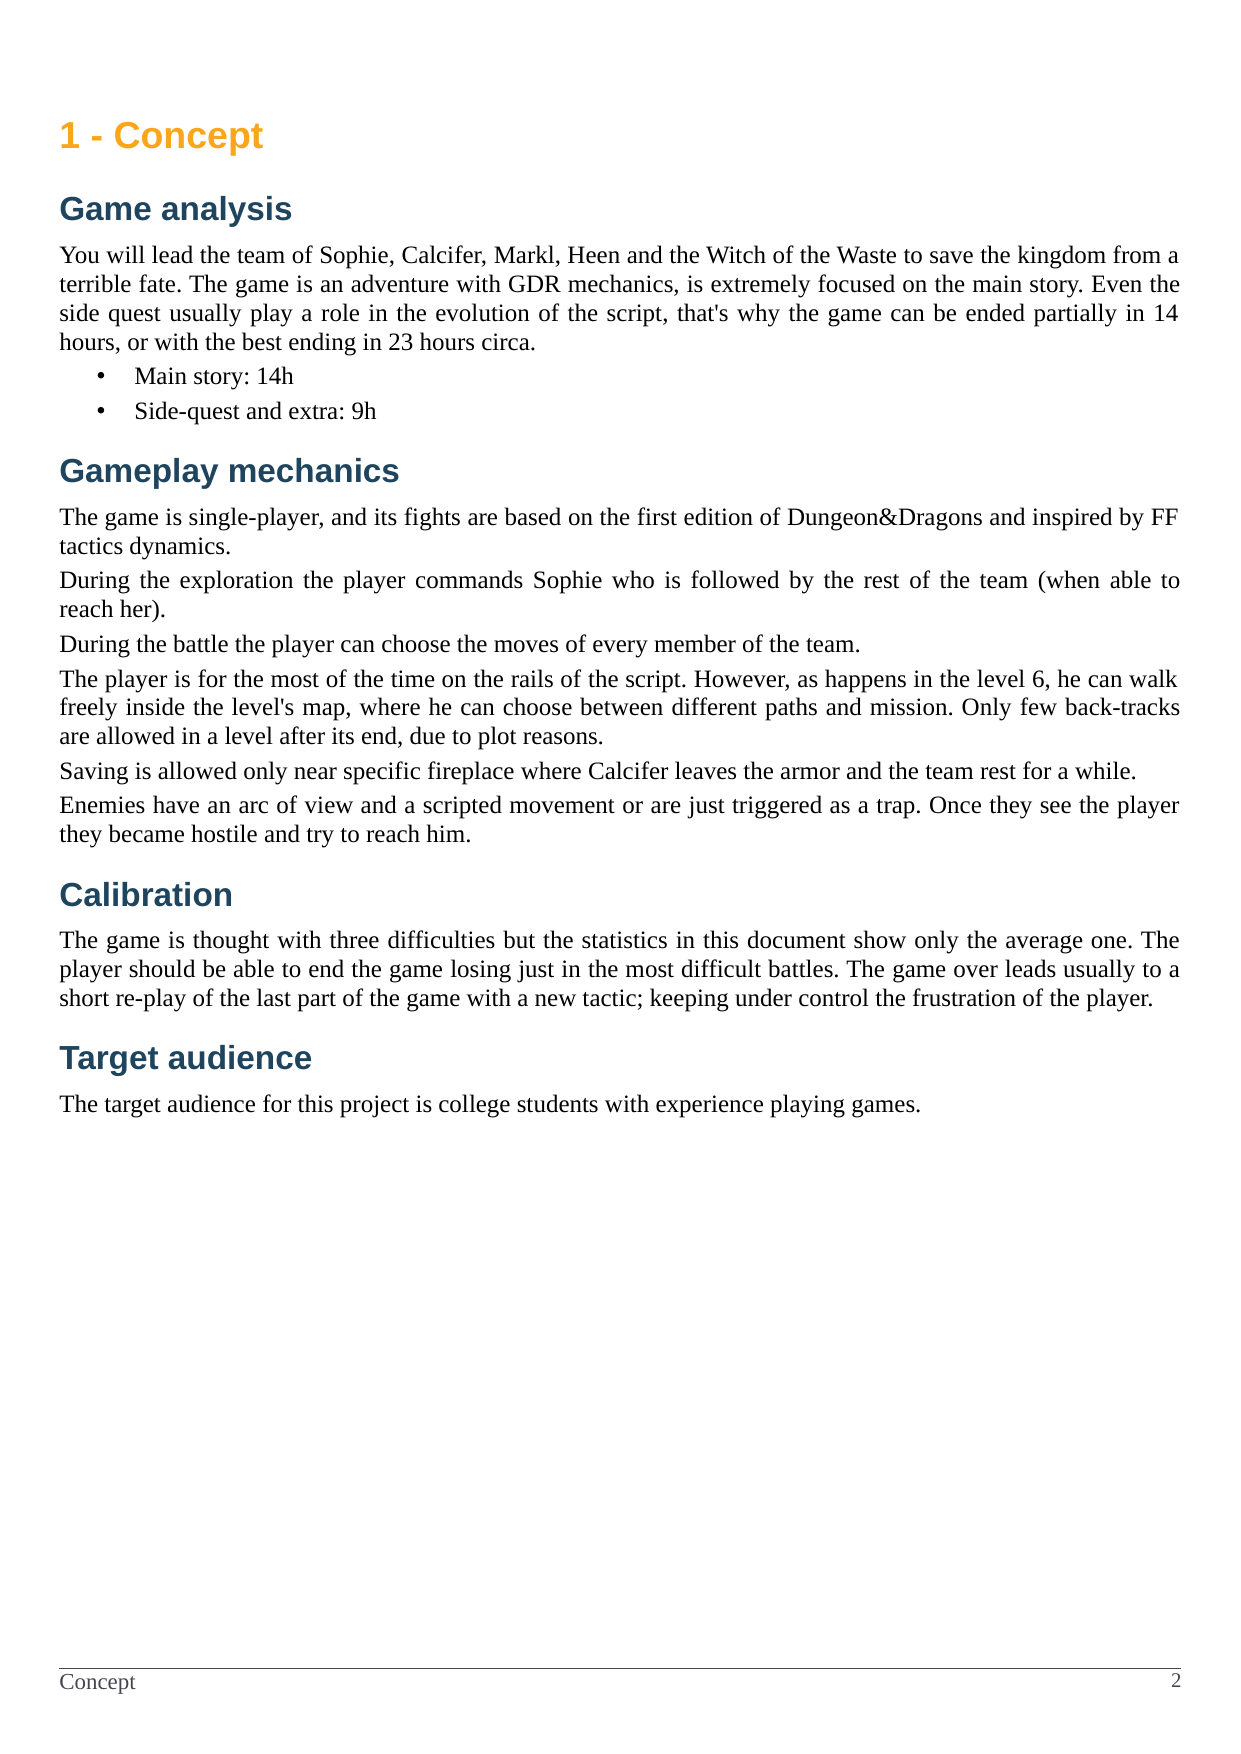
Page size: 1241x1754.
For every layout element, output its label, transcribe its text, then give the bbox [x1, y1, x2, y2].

list Main story: 14h [97, 361, 1181, 390]
text Saving is allowed only near specific fireplace where Calcifer leaves the armor and the team rest for a while. [59, 756, 1181, 784]
list Side-quest and extra: 9h [97, 396, 1181, 425]
text The game is single-player, and its fights are based on the first edition of Dungeon&Dragons and inspired by FF tactics dynamics. [59, 502, 1181, 559]
text The player is for the most of the time on the rails of the script. However, as happens in the level 6, he can walk freely inside the level's map, where he can choose between different paths and mission. Only few back-tracks are allowed in a level after its end, due to plot reasons. [59, 664, 1181, 750]
text During the exploration the player commands Sophie who is followed by the rest of the team (when able to reach her). [59, 566, 1181, 623]
text You will lead the team of Sophie, Calcifer, Markl, Heen and the Witch of the Waste to save the kingdom from a terrible fate. The game is an adventure with GDR mechanics, is extremely focused on the main story. Even the side quest usually play a role in the evolution of the script, that's why the game can be ended partially in 14 hours, or with the best ending in 23 hours circa. [59, 240, 1181, 355]
text The game is thought with three difficulties but the statistics in this document show only the average one. The player should be able to end the game losing just in the most difficult battles. The game over leads usually to a short re-play of the last part of the game with a new tactic; keeping under control the frustration of the player. [59, 925, 1181, 1012]
subtitle Concept [59, 113, 1181, 156]
subtitle Target audience [59, 1038, 1181, 1077]
subtitle Gameplay mechanics [59, 451, 1181, 490]
text During the battle the player can choose the moves of every member of the team. [59, 629, 1181, 658]
text The target audience for this project is college students with experience playing games. [59, 1089, 1181, 1118]
subtitle Calibration [59, 874, 1181, 913]
subtitle Game analysis [59, 189, 1181, 228]
text Enemies have an arc of view and a scripted movement or are just triggered as a trap. Once they see the player they became hostile and try to reach him. [59, 791, 1181, 848]
